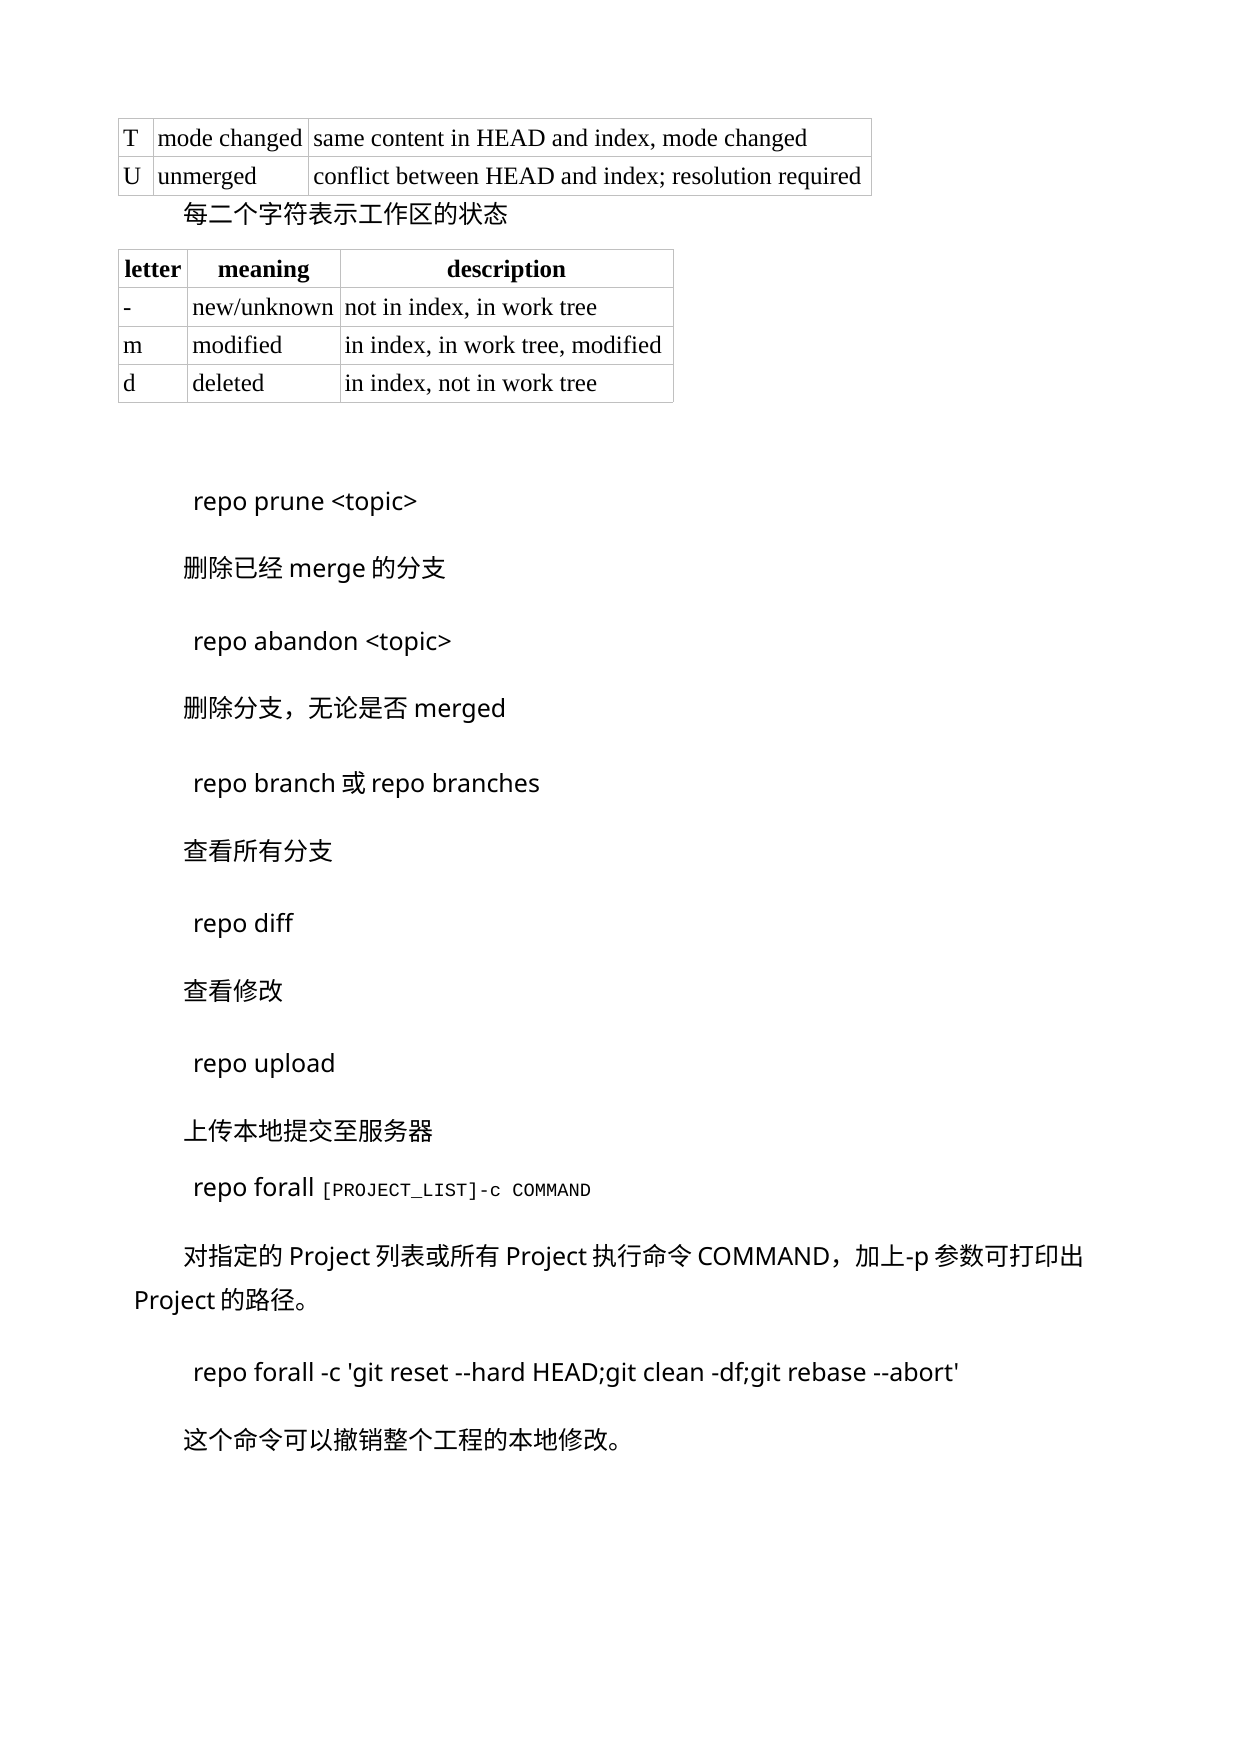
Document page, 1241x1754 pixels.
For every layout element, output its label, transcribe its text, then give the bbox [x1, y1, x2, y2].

table_cell mode changed [154, 119, 308, 156]
text 对指定的Project列表或所有Project执行命令COMMAND，加上-p参数可打印出Project的路径。 [134, 1237, 1106, 1316]
table_cell m [119, 327, 187, 364]
table_header description [341, 250, 673, 287]
table_cell not in index, in work tree [341, 288, 673, 326]
table_cell T [119, 119, 153, 156]
table_cell new/unknown [188, 288, 340, 326]
table_cell in index, in work tree, modified [341, 327, 673, 364]
table_cell same content in HEAD and index, mode changed [309, 119, 871, 156]
table_cell d [119, 365, 187, 402]
table_cell in index, not in work tree [341, 365, 673, 402]
text repo forall [PROJECT_LIST]-c COMMAND [193, 1170, 1047, 1204]
text repo upload [193, 1046, 1047, 1080]
text 删除已经merge的分支 [134, 549, 1106, 585]
table_cell - [119, 288, 187, 326]
table_cell U [119, 157, 153, 194]
table_header letter [119, 250, 187, 287]
text 每二个字符表示工作区的状态 [134, 195, 1106, 231]
text repo diff [193, 906, 1047, 940]
table_cell modified [188, 327, 340, 364]
table_cell deleted [188, 365, 340, 402]
text 查看修改 [134, 971, 1106, 1007]
text repo abandon <topic> [193, 623, 1047, 657]
table_cell conflict between HEAD and index; resolution required [309, 157, 871, 194]
table_header meaning [188, 250, 340, 287]
text 查看所有分支 [134, 831, 1106, 867]
text repo forall -c 'git reset --hard HEAD;git clean -df;git rebase --abort' [193, 1355, 1047, 1389]
text 这个命令可以撤销整个工程的本地修改。 [134, 1420, 1106, 1456]
table_cell unmerged [154, 157, 308, 194]
text 删除分支，无论是否merged [134, 689, 1106, 725]
text 上传本地提交至服务器 [134, 1111, 1106, 1147]
text repo branch或repo branches [193, 763, 1047, 800]
text repo prune <topic> [193, 483, 1047, 517]
